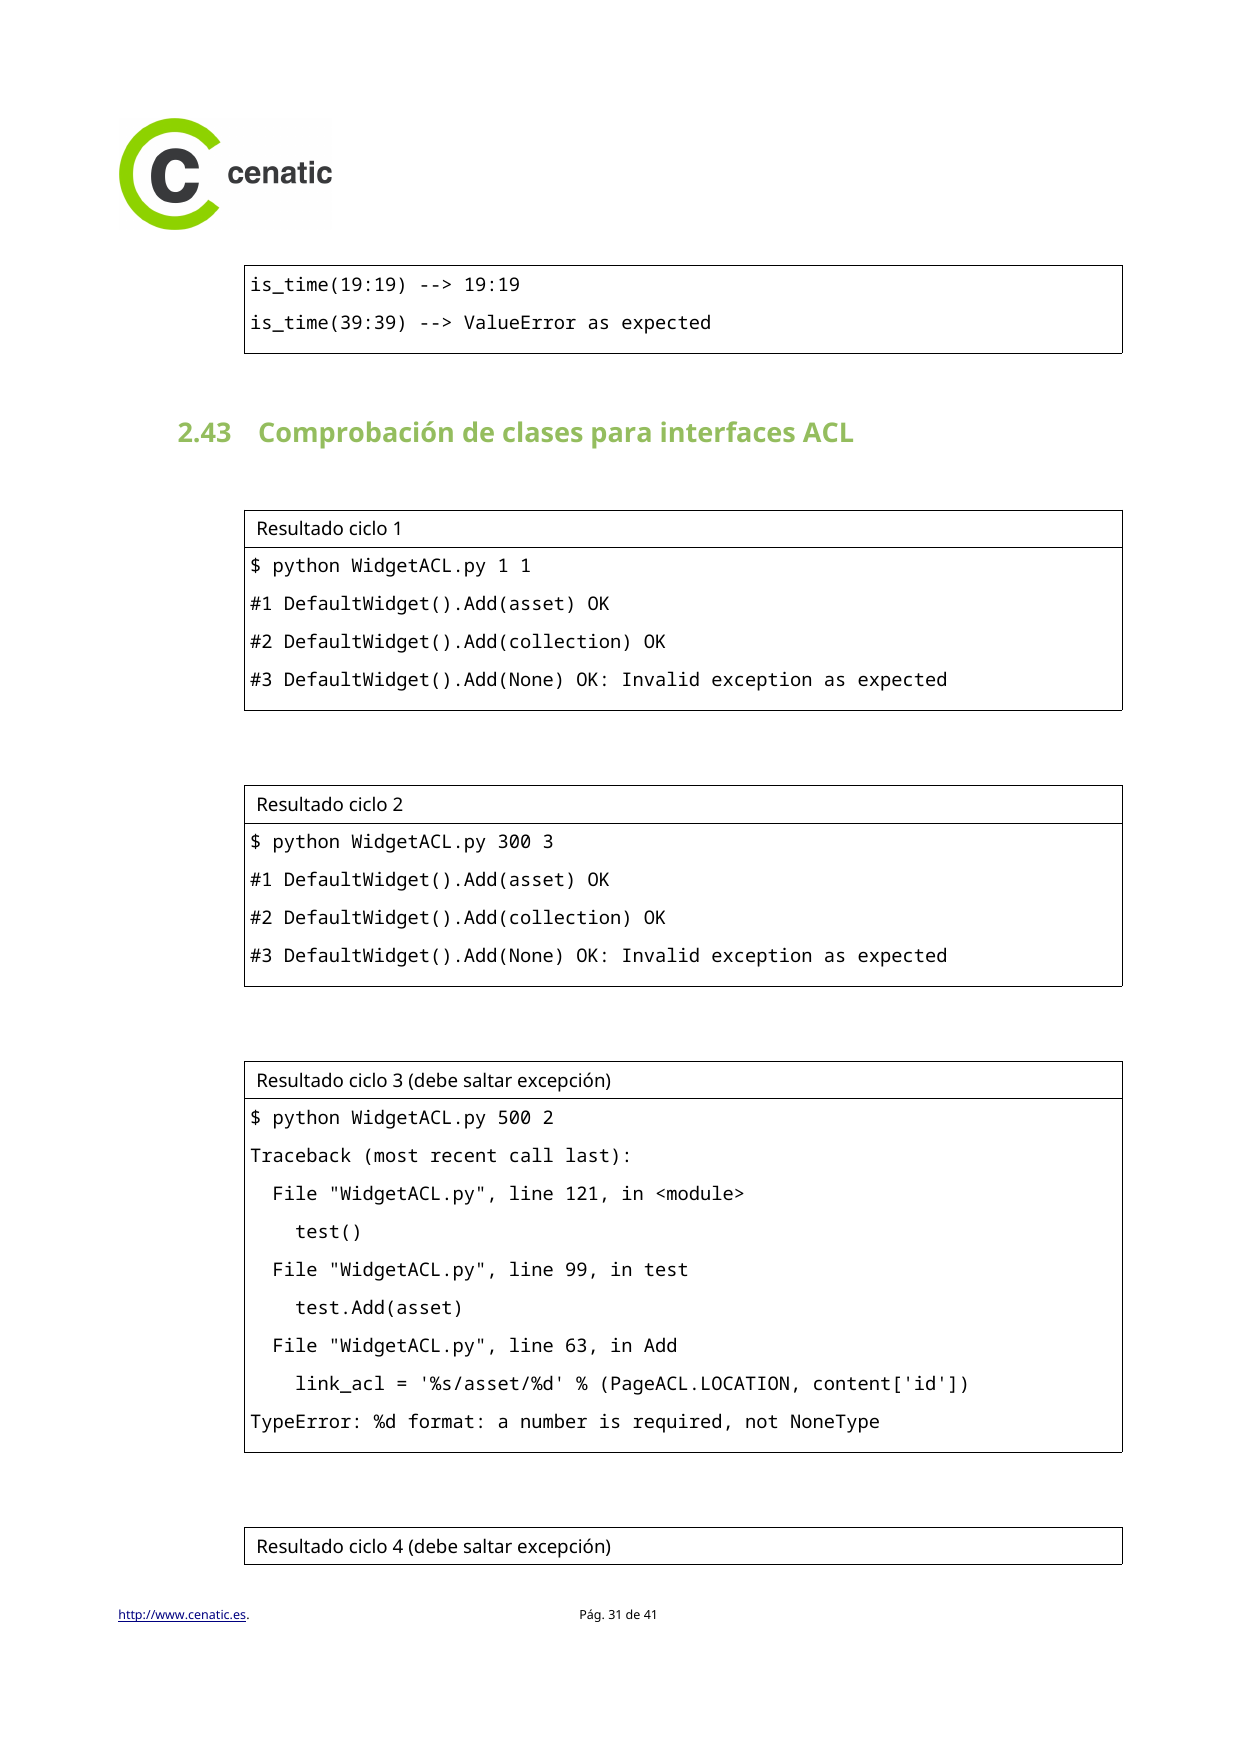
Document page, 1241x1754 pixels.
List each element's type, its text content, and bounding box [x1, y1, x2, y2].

picture [119, 118, 332, 230]
table_cell is_time(19:19) --> 19:19 is_time(39:39) --> ValueError as expected [245, 266, 1122, 353]
table_header Resultado ciclo 3 (debe saltar excepción) [245, 1062, 1122, 1098]
table_header Resultado ciclo 1 [245, 511, 1122, 547]
table_header Resultado ciclo 4 (debe saltar excepción) [245, 1528, 1122, 1564]
table_header Resultado ciclo 2 [245, 786, 1122, 822]
table_cell $ python WidgetACL.py 500 2 Traceback (most recent call last): File "WidgetACL.py", line 121, in <module> test() File "WidgetACL.py", line 99, in test test.Add(asset) File "WidgetACL.py", line 63, in Add link_acl = '%s/asset/%d' % (PageACL.LOCATION, content['id']) TypeError: %d format: a number is required, not NoneType [245, 1099, 1122, 1452]
table_cell $ python WidgetACL.py 300 3 #1 DefaultWidget().Add(asset) OK #2 DefaultWidget().Add(collection) OK #3 DefaultWidget().Add(None) OK: Invalid exception as expected [245, 824, 1122, 986]
table_cell $ python WidgetACL.py 1 1 #1 DefaultWidget().Add(asset) OK #2 DefaultWidget().Add(collection) OK #3 DefaultWidget().Add(None) OK: Invalid exception as expected [245, 548, 1122, 710]
subtitle Comprobación de clases para interfaces ACL [118, 413, 1122, 450]
